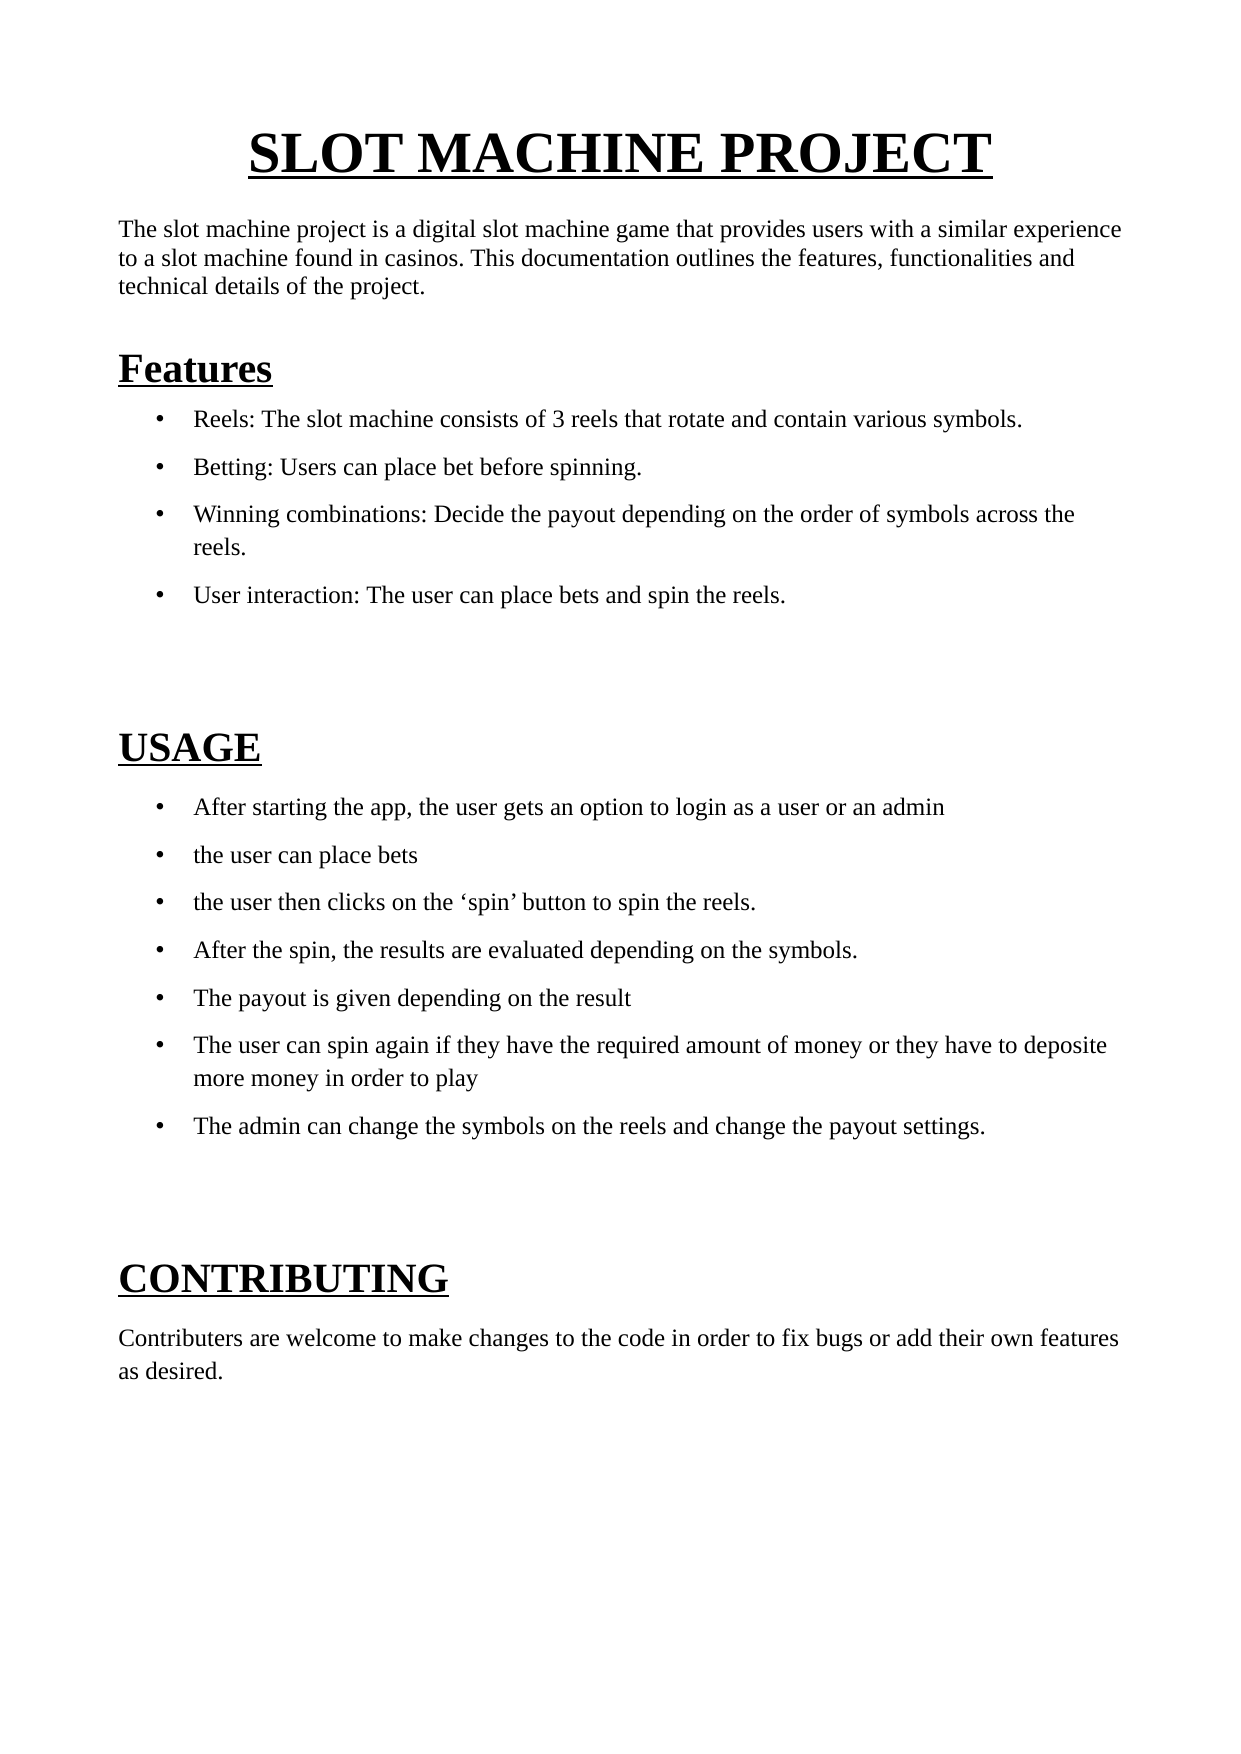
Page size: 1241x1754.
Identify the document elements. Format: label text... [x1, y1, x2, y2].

list The user can spin again if they have the required amount of money or they have to deposite more money in order to play [156, 1030, 1122, 1092]
list Reels: The slot machine consists of 3 reels that rotate and contain various symbols. [156, 404, 1122, 433]
text USAGE [118, 723, 1122, 771]
text CONTRIBUTING [118, 1254, 1122, 1302]
list Winning combinations: Decide the payout depending on the order of symbols across the reels. [156, 499, 1122, 561]
list the user then clicks on the ‘spin’ button to spin the reels. [156, 887, 1122, 916]
list The admin can change the symbols on the reels and change the payout settings. [156, 1111, 1122, 1140]
list The payout is given depending on the result [156, 983, 1122, 1011]
list Betting: Users can place bet before spinning. [156, 452, 1122, 480]
list User interaction: The user can place bets and spin the reels. [156, 580, 1122, 608]
list the user can place bets [156, 840, 1122, 869]
subtitle Features [118, 343, 1122, 391]
text The slot machine project is a digital slot machine game that provides users with a similar experience to a slot machine found in casinos. This documentation outlines the features, functionalities and technical details of the project. [118, 214, 1122, 300]
list After starting the app, the user gets an option to login as a user or an admin [156, 792, 1122, 821]
text Contributers are welcome to make changes to the code in order to fix bugs or add their own features as desired. [118, 1323, 1122, 1385]
text SLOT MACHINE PROJECT [118, 118, 1122, 185]
list After the spin, the results are evaluated depending on the symbols. [156, 935, 1122, 964]
